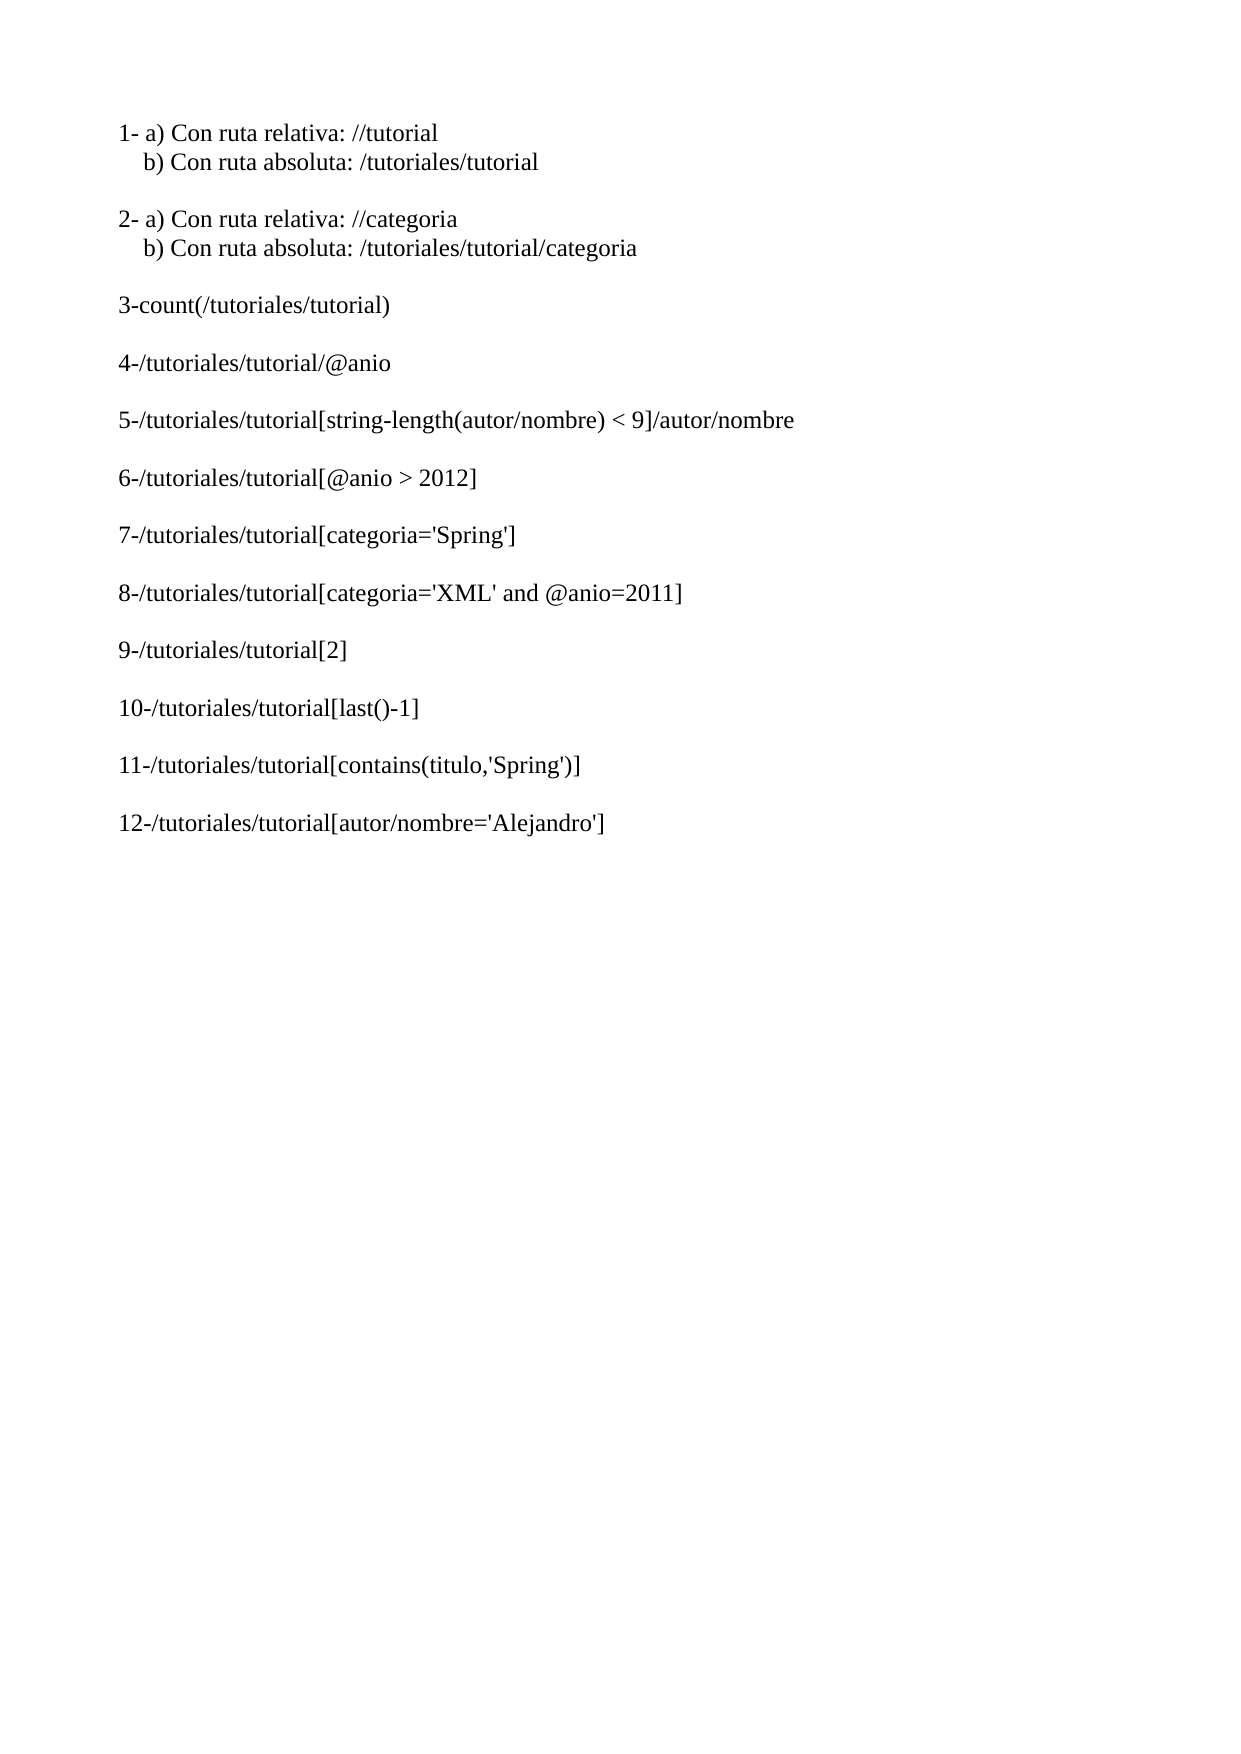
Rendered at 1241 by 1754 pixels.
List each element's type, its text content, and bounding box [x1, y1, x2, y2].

text 12-/tutoriales/tutorial[autor/nombre='Alejandro'] [118, 808, 1122, 837]
text 4-/tutoriales/tutorial/@anio [118, 348, 1122, 377]
text b) Con ruta absoluta: /tutoriales/tutorial/categoria [118, 233, 1122, 262]
text b) Con ruta absoluta: /tutoriales/tutorial [118, 147, 1122, 176]
text 10-/tutoriales/tutorial[last()-1] [118, 693, 1122, 722]
text 7-/tutoriales/tutorial[categoria='Spring'] [118, 521, 1122, 549]
text 11-/tutoriales/tutorial[contains(titulo,'Spring')] [118, 751, 1122, 779]
text 1- a) Con ruta relativa: //tutorial [118, 118, 1122, 147]
text 5-/tutoriales/tutorial[string-length(autor/nombre) < 9]/autor/nombre [118, 406, 1122, 434]
text 9-/tutoriales/tutorial[2] [118, 636, 1122, 664]
text 8-/tutoriales/tutorial[categoria='XML' and @anio=2011] [118, 578, 1122, 607]
text 2- a) Con ruta relativa: //categoria [118, 204, 1122, 233]
text 3-count(/tutoriales/tutorial) [118, 291, 1122, 319]
text 6-/tutoriales/tutorial[@anio > 2012] [118, 463, 1122, 492]
